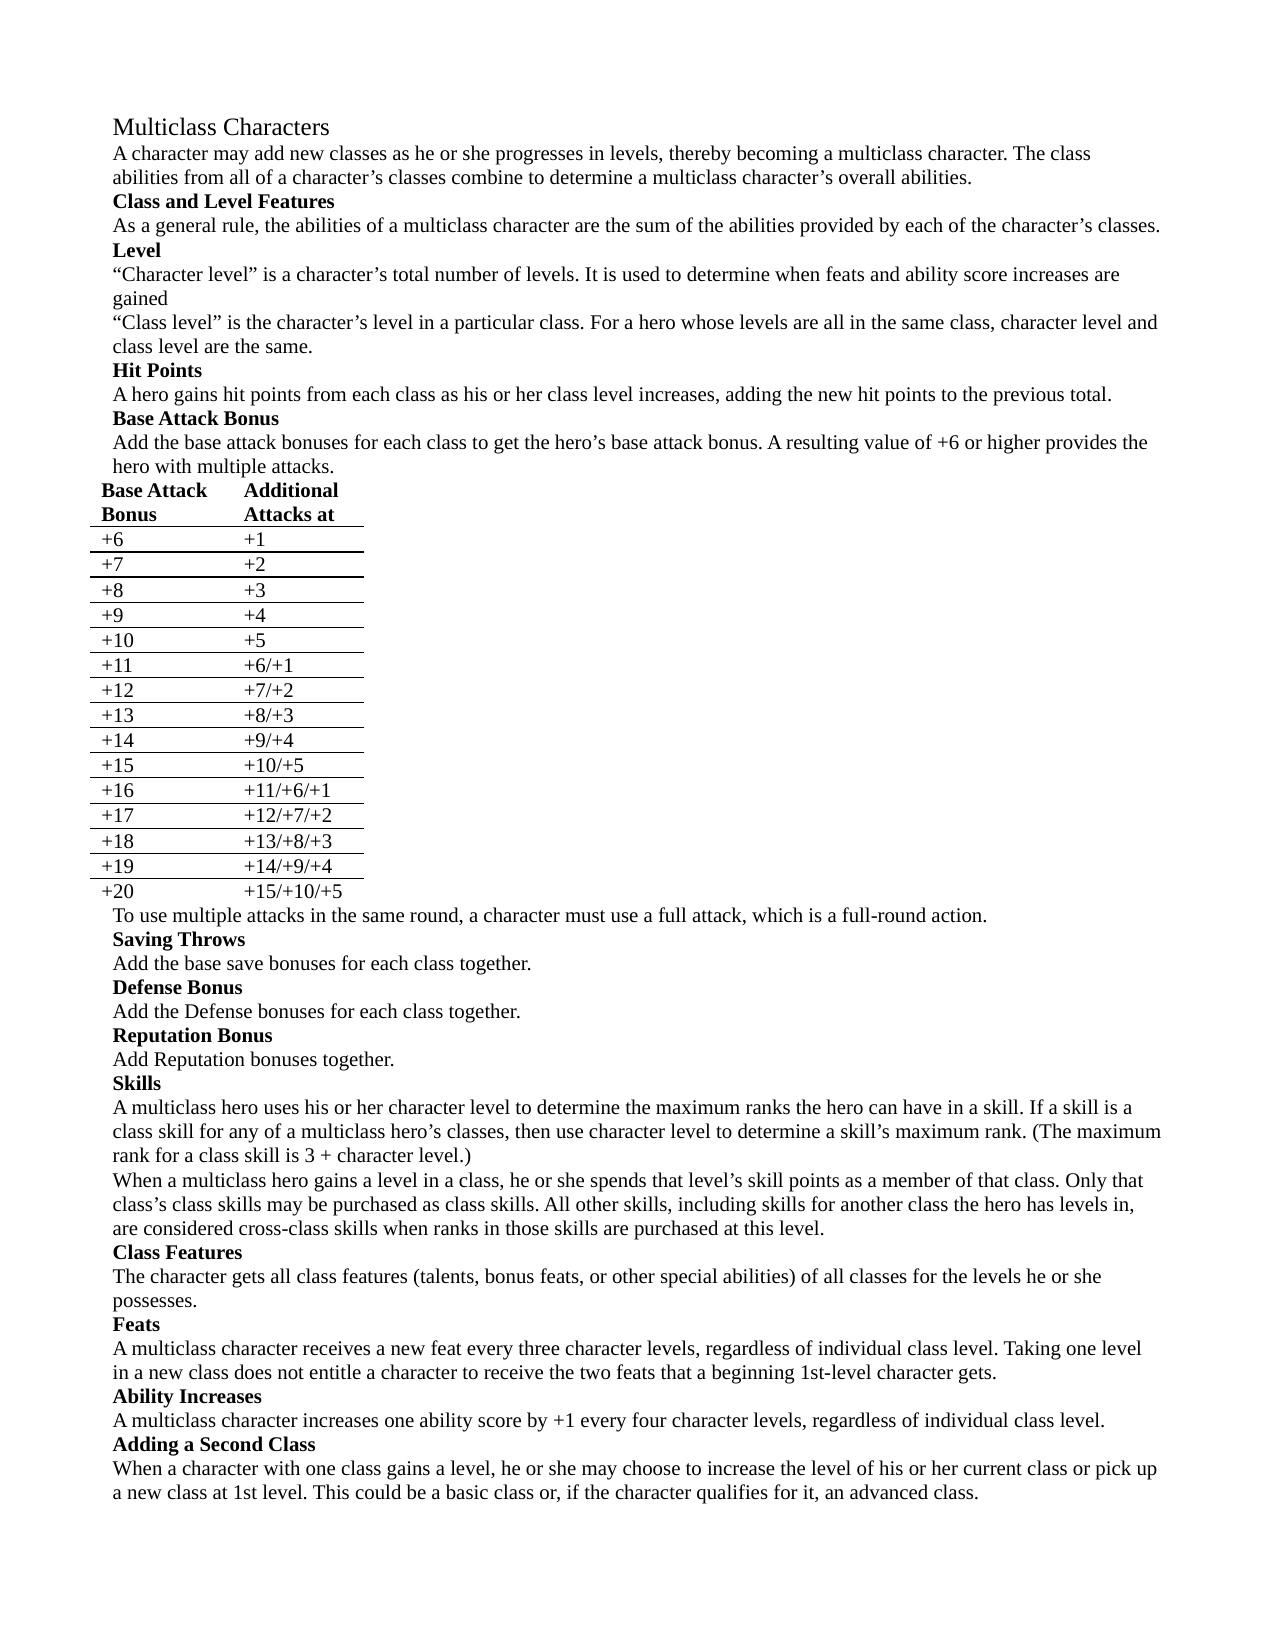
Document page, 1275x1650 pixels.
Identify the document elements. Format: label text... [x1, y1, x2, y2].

text To use multiple attacks in the same round, a character must use a full attack, which is a full-round action. [112, 903, 1162, 927]
subtitle Skills [112, 1071, 1162, 1095]
table_cell +15/+10/+5 [232, 879, 364, 903]
text “Class level” is the character’s level in a particular class. For a hero whose levels are all in the same class, character level and class level are the same. [112, 310, 1162, 358]
table_cell +3 [232, 578, 364, 602]
table_cell +9 [90, 603, 232, 627]
table_cell +11 [90, 653, 232, 677]
table_cell +4 [232, 603, 364, 627]
table_cell +17 [90, 804, 232, 827]
text Add Reputation bonuses together. [112, 1047, 1162, 1071]
table_cell +18 [90, 829, 232, 853]
text When a multiclass hero gains a level in a class, he or she spends that level’s skill points as a member of that class. Only that class’s class skills may be purchased as class skills. All other skills, including skills for another class the hero has levels in, are considered cross-class skills when ranks in those skills are purchased at this level. [112, 1167, 1162, 1240]
text A multiclass character increases one ability score by +1 every four character levels, regardless of individual class level. [112, 1408, 1162, 1432]
table_cell +9/+4 [232, 728, 364, 752]
table_cell +12 [90, 678, 232, 702]
text When a character with one class gains a level, he or she may choose to increase the level of his or her current class or pick up a new class at 1st level. This could be a basic class or, if the character qualifies for it, an advanced class. [112, 1456, 1162, 1504]
subtitle Defense Bonus [112, 975, 1162, 999]
table_cell +6/+1 [232, 653, 364, 677]
table_cell +13 [90, 703, 232, 727]
table_cell +7/+2 [232, 678, 364, 702]
table_header Additional Attacks at [232, 478, 364, 526]
text A multiclass hero uses his or her character level to determine the maximum ranks the hero can have in a skill. If a skill is a class skill for any of a multiclass hero’s classes, then use character level to determine a skill’s maximum rank. (The maximum rank for a class skill is 3 + character level.) [112, 1095, 1162, 1167]
table_cell +2 [232, 553, 364, 576]
table_cell +10/+5 [232, 753, 364, 777]
subtitle Hit Points [112, 358, 1162, 382]
subtitle Level [112, 237, 1162, 262]
table_cell +11/+6/+1 [232, 778, 364, 802]
text As a general rule, the abilities of a multiclass character are the sum of the abilities provided by each of the character’s classes. [112, 213, 1162, 237]
table_cell +10 [90, 628, 232, 652]
subtitle Class Features [112, 1240, 1162, 1264]
text A multiclass character receives a new feat every three character levels, regardless of individual class level. Taking one level in a new class does not entitle a character to receive the two feats that a beginning 1st-level character gets. [112, 1336, 1162, 1384]
table_cell +14 [90, 728, 232, 752]
table_cell +15 [90, 753, 232, 777]
subtitle Feats [112, 1312, 1162, 1336]
table_cell +14/+9/+4 [232, 854, 364, 878]
subtitle Reputation Bonus [112, 1023, 1162, 1047]
table_cell +7 [90, 553, 232, 576]
subtitle Adding a Second Class [112, 1432, 1162, 1456]
table_cell +6 [90, 527, 232, 551]
subtitle Class and Level Features [112, 189, 1162, 213]
table_cell +5 [232, 628, 364, 652]
table_cell +13/+8/+3 [232, 829, 364, 853]
subtitle Base Attack Bonus [112, 406, 1162, 430]
text Add the Defense bonuses for each class together. [112, 999, 1162, 1023]
text The character gets all class features (talents, bonus feats, or other special abilities) of all classes for the levels he or she possesses. [112, 1264, 1162, 1312]
text A character may add new classes as he or she progresses in levels, thereby becoming a multiclass character. The class abilities from all of a character’s classes combine to determine a multiclass character’s overall abilities. [112, 141, 1162, 189]
subtitle Multiclass Characters [112, 112, 1162, 141]
table_cell +1 [232, 527, 364, 551]
table_cell +12/+7/+2 [232, 804, 364, 827]
subtitle Ability Increases [112, 1384, 1162, 1408]
text Add the base save bonuses for each class together. [112, 951, 1162, 975]
table_cell +19 [90, 854, 232, 878]
table_header Base Attack Bonus [90, 478, 232, 526]
table_cell +20 [90, 879, 232, 903]
text “Character level” is a character’s total number of levels. It is used to determine when feats and ability score increases are gained [112, 262, 1162, 310]
table_cell +8 [90, 578, 232, 602]
table_cell +8/+3 [232, 703, 364, 727]
subtitle Saving Throws [112, 927, 1162, 951]
text A hero gains hit points from each class as his or her class level increases, adding the new hit points to the previous total. [112, 382, 1162, 406]
table_cell +16 [90, 778, 232, 802]
text Add the base attack bonuses for each class to get the hero’s base attack bonus. A resulting value of +6 or higher provides the hero with multiple attacks. [112, 430, 1162, 478]
